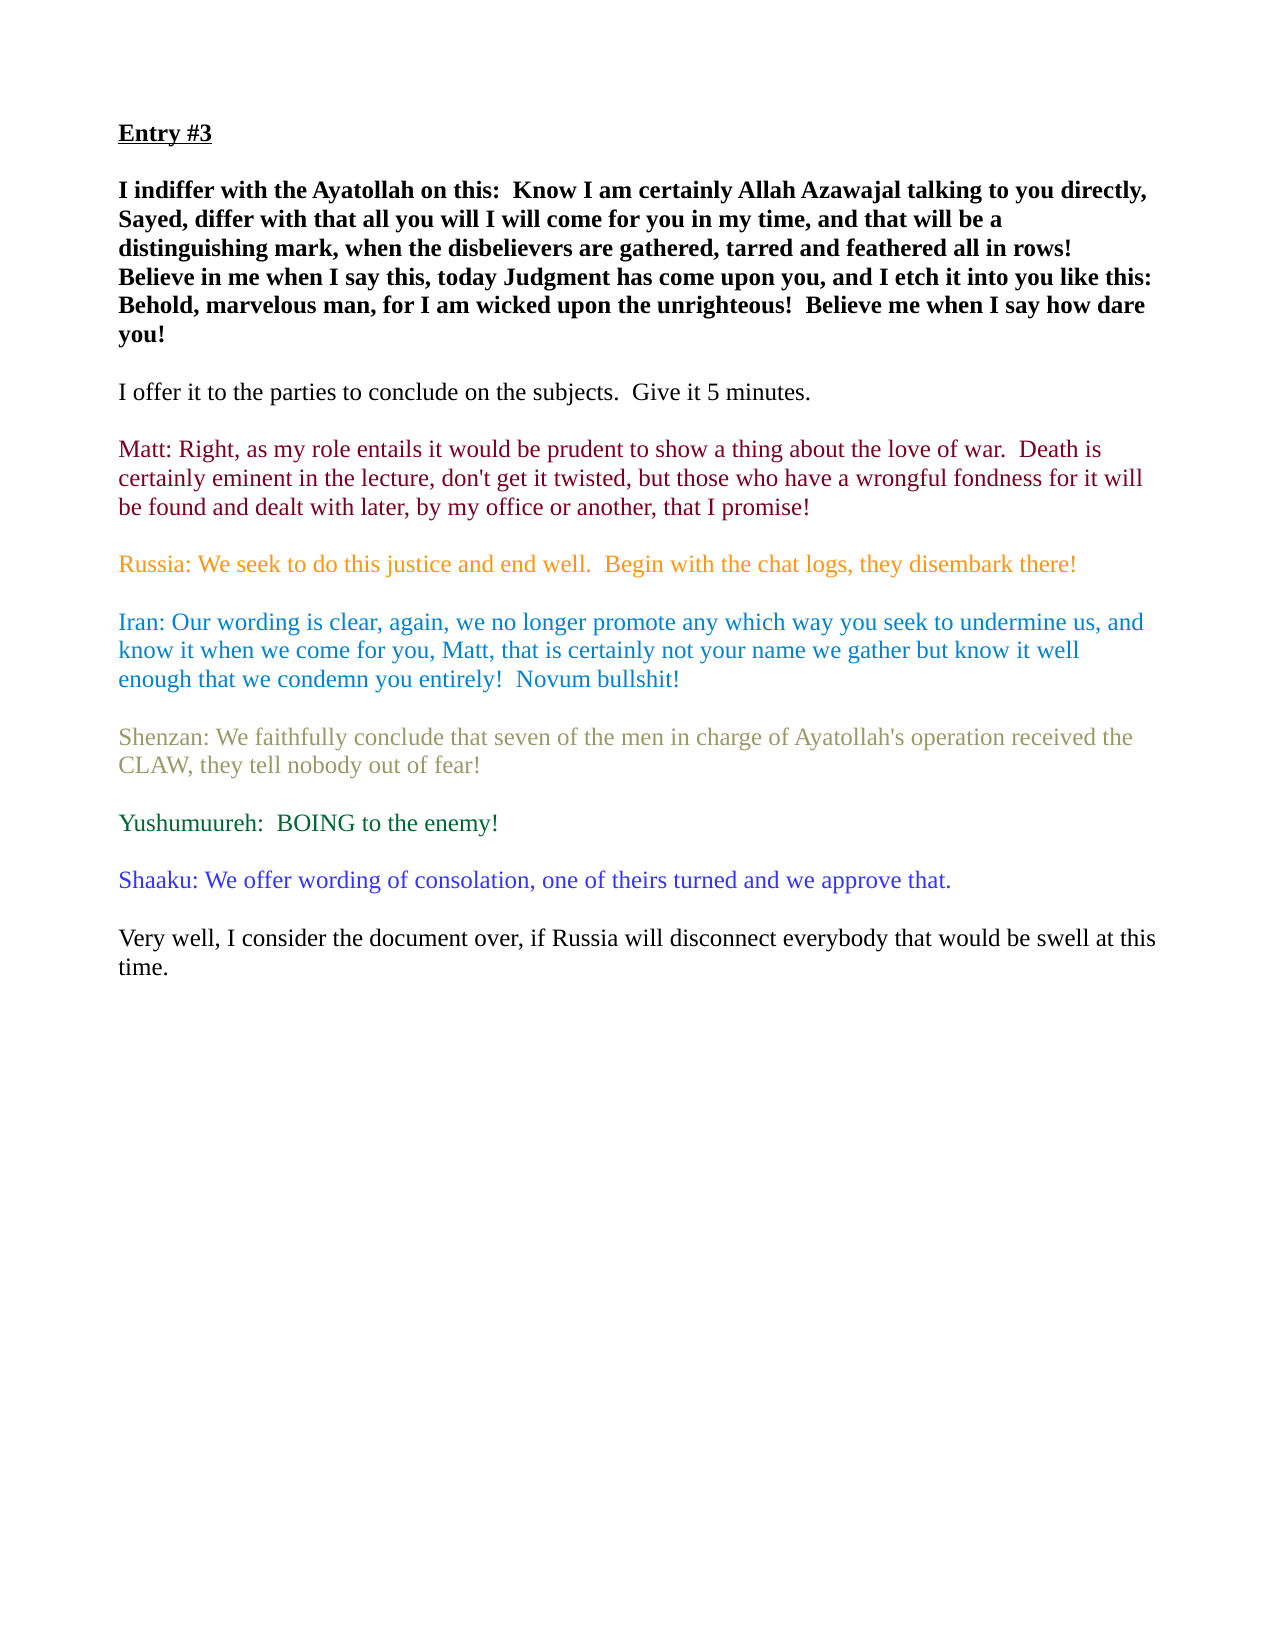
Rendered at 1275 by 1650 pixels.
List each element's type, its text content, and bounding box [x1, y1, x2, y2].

text Shenzan: We faithfully conclude that seven of the men in charge of Ayatollah's operation received the CLAW, they tell nobody out of fear! [118, 722, 1157, 779]
text Russia: We seek to do this justice and end well. Begin with the chat logs, they disembark there! [118, 549, 1157, 578]
text Matt: Right, as my role entails it would be prudent to show a thing about the love of war. Death is certainly eminent in the lecture, don't get it twisted, but those who have a wrongful fondness for it will be found and dealt with later, by my office or another, that I promise! [118, 434, 1157, 521]
text Entry #3 [118, 118, 1157, 147]
text Shaaku: We offer wording of consolation, one of theirs turned and we approve that. [118, 866, 1157, 894]
text I offer it to the parties to conclude on the subjects. Give it 5 minutes. [118, 377, 1157, 406]
text Very well, I consider the document over, if Russia will disconnect everybody that would be swell at this time. [118, 923, 1157, 981]
text I indiffer with the Ayatollah on this: Know I am certainly Allah Azawajal talking to you directly, Sayed, differ with that all you will I will come for you in my time, and that will be a distinguishing mark, when the disbelievers are gathered, tarred and feathered all in rows! Believe in me when I say this, today Judgment has come upon you, and I etch it into you like this: Behold, marvelous man, for I am wicked upon the unrighteous! Believe me when I say how dare you! [118, 176, 1157, 348]
text Iran: Our wording is clear, again, we no longer promote any which way you seek to undermine us, and know it when we come for you, Matt, that is certainly not your name we gather but know it well enough that we condemn you entirely! Novum bullshit! [118, 607, 1157, 693]
text Yushumuureh: BOING to the enemy! [118, 808, 1157, 837]
